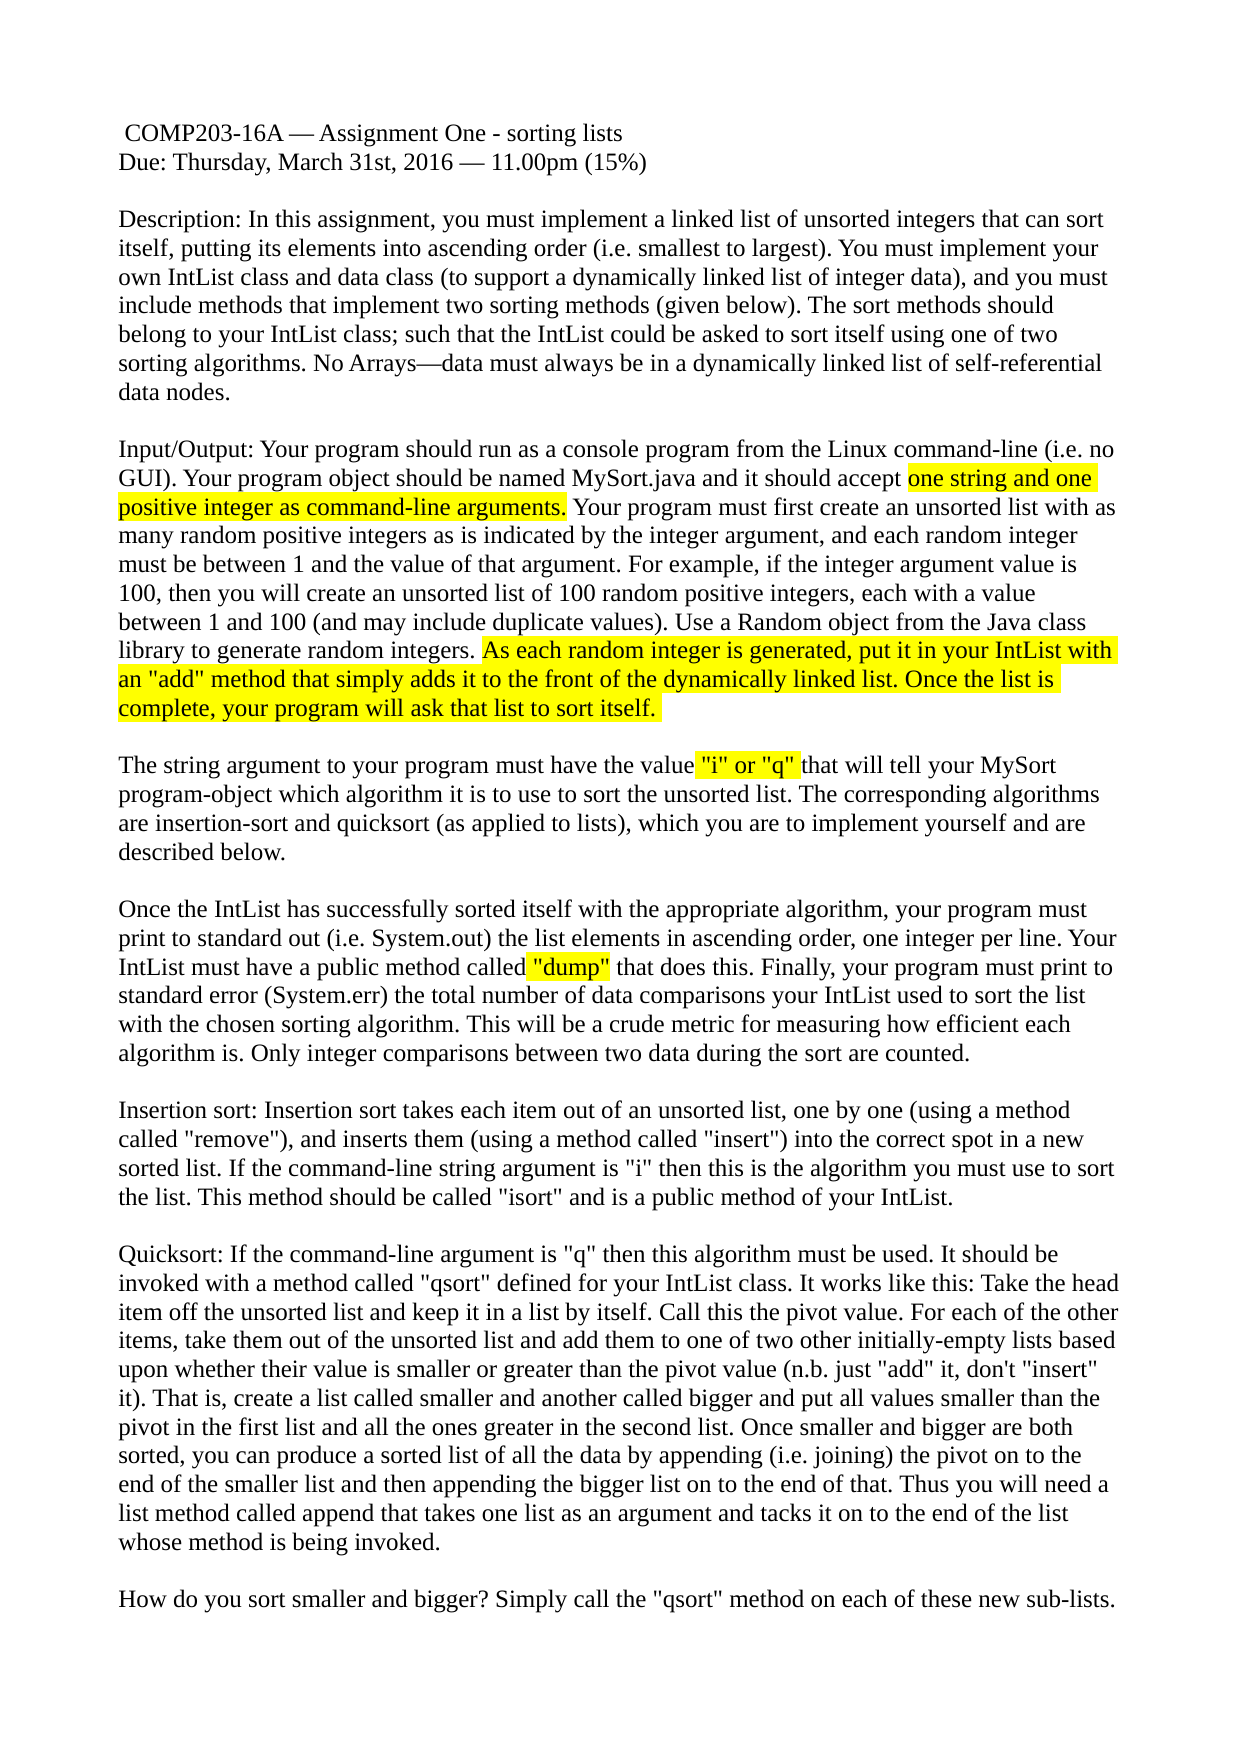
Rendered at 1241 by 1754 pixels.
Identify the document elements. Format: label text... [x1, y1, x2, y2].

text Input/Output: Your program should run as a console program from the Linux command-line (i.e. no GUI). Your program object should be named MySort.java and it should accept one string and one positive integer as command-line arguments. Your program must first create an unsorted list with as many random positive integers as is indicated by the integer argument, and each random integer must be between 1 and the value of that argument. For example, if the integer argument value is 100, then you will create an unsorted list of 100 random positive integers, each with a value between 1 and 100 (and may include duplicate values). Use a Random object from the Java class library to generate random integers. As each random integer is generated, put it in your IntList with an "add" method that simply adds it to the front of the dynamically linked list. Once the list is complete, your program will ask that list to sort itself. [118, 434, 1122, 722]
text The string argument to your program must have the value "i" or "q" that will tell your MySort program-object which algorithm it is to use to sort the unsorted list. The corresponding algorithms are insertion-sort and quicksort (as applied to lists), which you are to implement yourself and are described below. [118, 751, 1122, 866]
text Once the IntList has successfully sorted itself with the appropriate algorithm, your program must print to standard out (i.e. System.out) the list elements in ascending order, one integer per line. Your IntList must have a public method called "dump" that does this. Finally, your program must print to standard error (System.err) the total number of data comparisons your IntList used to sort the list with the chosen sorting algorithm. This will be a crude metric for measuring how efficient each algorithm is. Only integer comparisons between two data during the sort are counted. [118, 894, 1122, 1067]
text Due: Thursday, March 31st, 2016 — 11.00pm (15%) [118, 147, 1122, 176]
text COMP203-16A — Assignment One - sorting lists [118, 118, 1122, 147]
text Insertion sort: Insertion sort takes each item out of an unsorted list, one by one (using a method called "remove"), and inserts them (using a method called "insert") into the correct spot in a new sorted list. If the command-line string argument is "i" then this is the algorithm you must use to sort the list. This method should be called "isort" and is a public method of your IntList. [118, 1096, 1122, 1211]
text Description: In this assignment, you must implement a linked list of unsorted integers that can sort itself, putting its elements into ascending order (i.e. smallest to largest). You must implement your own IntList class and data class (to support a dynamically linked list of integer data), and you must include methods that implement two sorting methods (given below). The sort methods should belong to your IntList class; such that the IntList could be asked to sort itself using one of two sorting algorithms. No Arrays—data must always be in a dynamically linked list of self-referential data nodes. [118, 204, 1122, 406]
text How do you sort smaller and bigger? Simply call the "qsort" method on each of these new sub-lists. [118, 1584, 1122, 1613]
text Quicksort: If the command-line argument is "q" then this algorithm must be used. It should be invoked with a method called "qsort" defined for your IntList class. It works like this: Take the head item off the unsorted list and keep it in a list by itself. Call this the pivot value. For each of the other items, take them out of the unsorted list and add them to one of two other initially-empty lists based upon whether their value is smaller or greater than the pivot value (n.b. just "add" it, don't "insert" it). That is, create a list called smaller and another called bigger and put all values smaller than the pivot in the first list and all the ones greater in the second list. Once smaller and bigger are both sorted, you can produce a sorted list of all the data by appending (i.e. joining) the pivot on to the end of the smaller list and then appending the bigger list on to the end of that. Thus you will need a list method called append that takes one list as an argument and tacks it on to the end of the list whose method is being invoked. [118, 1239, 1122, 1556]
